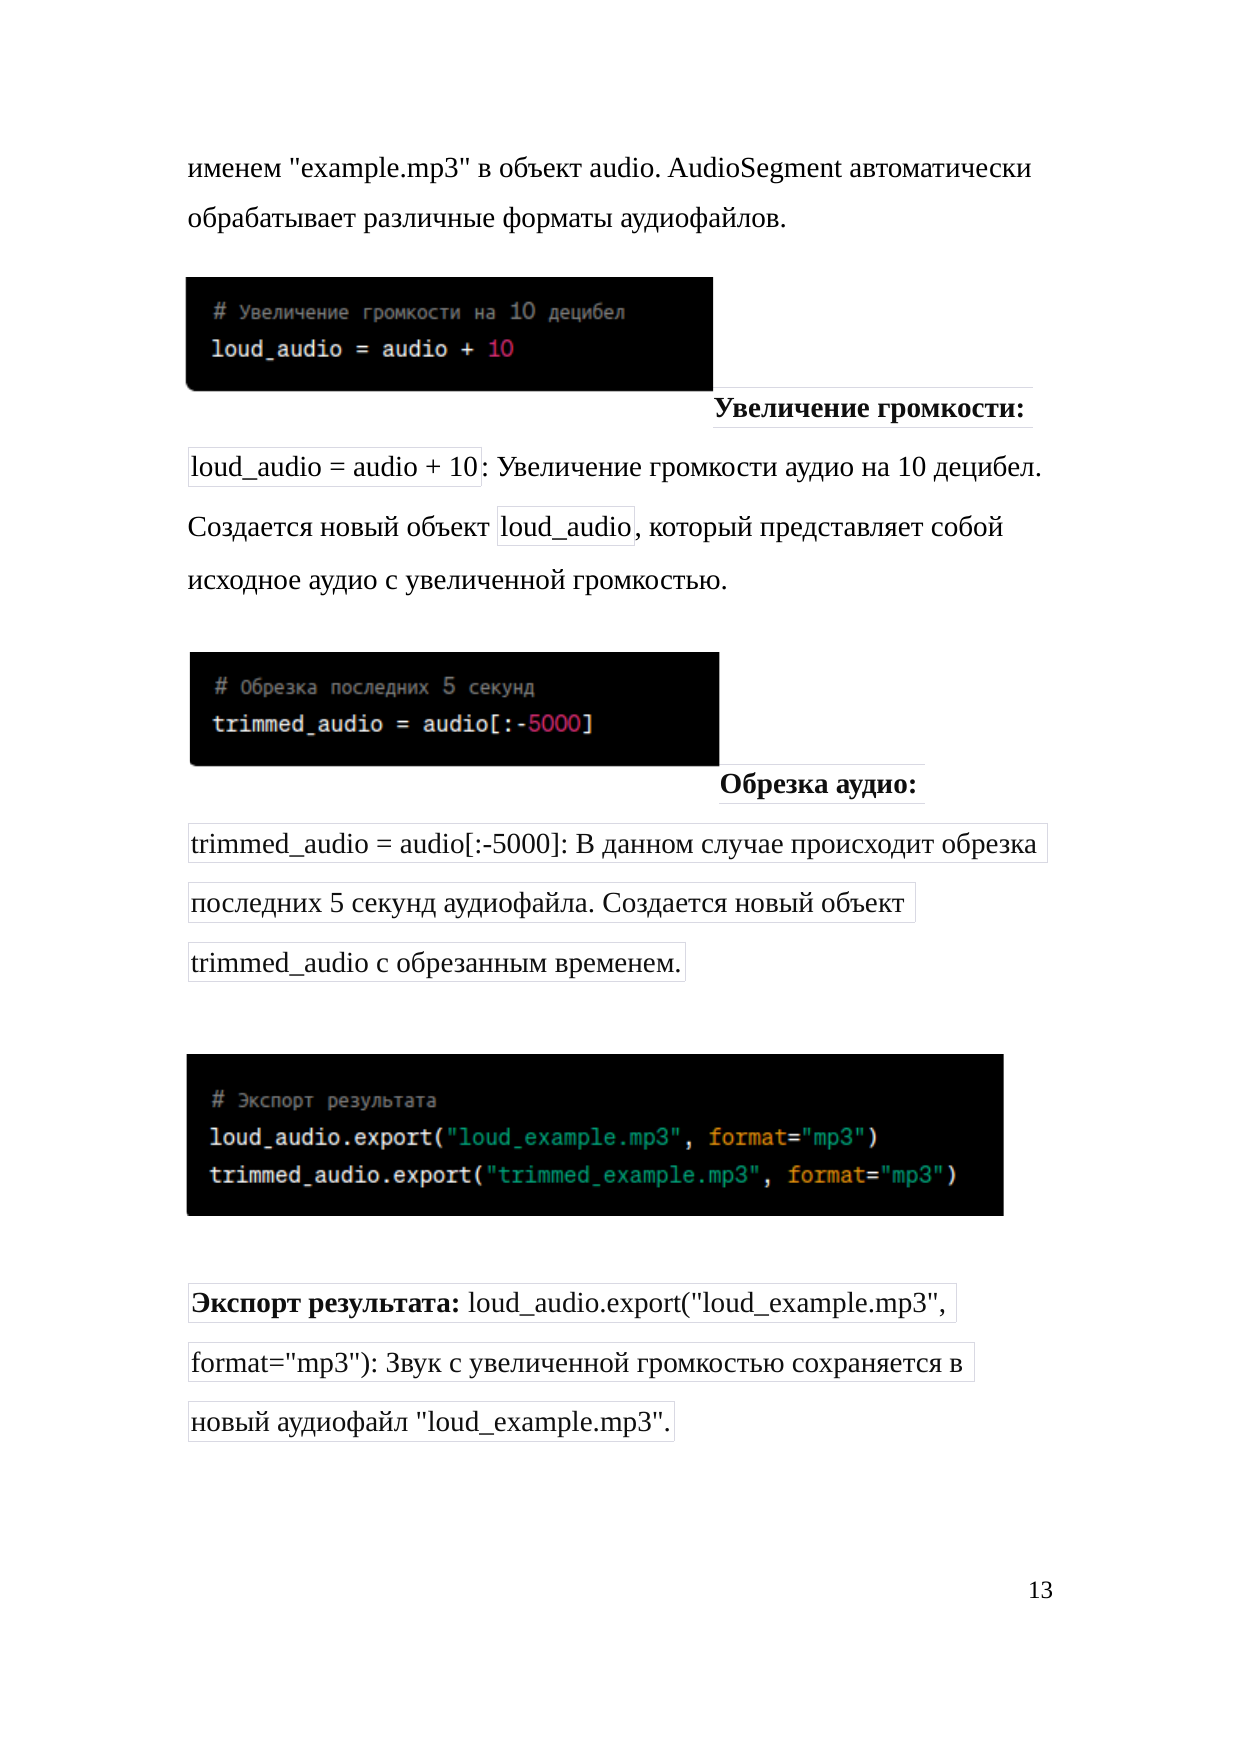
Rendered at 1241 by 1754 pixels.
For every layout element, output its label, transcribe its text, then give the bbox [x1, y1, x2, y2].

picture [186, 1054, 1004, 1216]
text именем "example.mp3" в объект audio. AudioSegment автоматически обрабатывает различные форматы аудиофайлов. [187, 150, 1053, 234]
text Увеличение громкости: loud_audio = audio + 10: Увеличение громкости аудио на 10 децибел. Создается новый объект loud_audio, который представляет собой исходное аудио с увеличенной громкостью. [187, 387, 1053, 596]
text Обрезка аудио: trimmed_audio = audio[:-5000]: В данном случае происходит обрезка последних 5 секунд аудиофайла. Создается новый объект trimmed_audio с обрезанным временем. [187, 763, 1053, 981]
picture [183, 277, 714, 393]
picture [189, 652, 720, 768]
text Экспорт результата: loud_audio.export("loud_example.mp3", format="mp3"): Звук с увеличенной громкостью сохраняется в новый аудиофайл "loud_example.mp3". [187, 1283, 1053, 1441]
